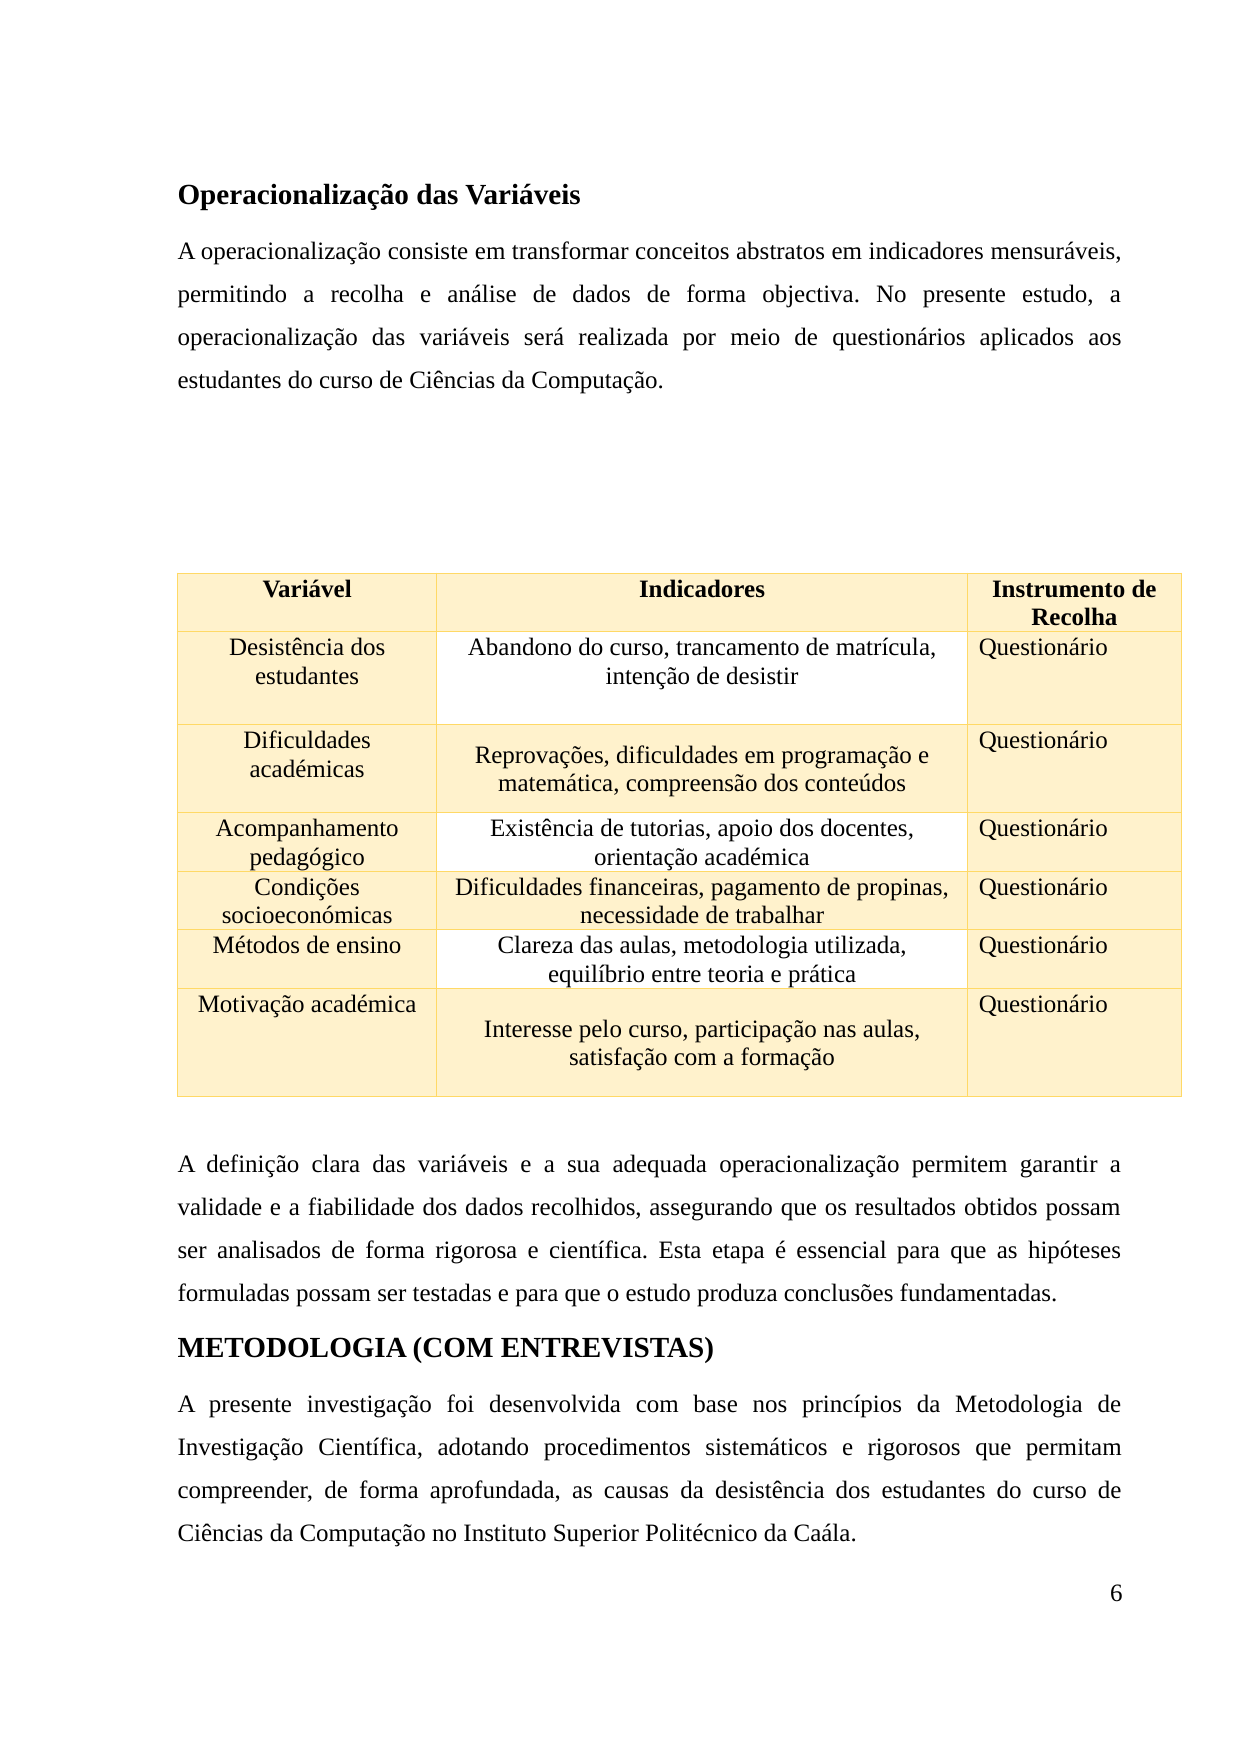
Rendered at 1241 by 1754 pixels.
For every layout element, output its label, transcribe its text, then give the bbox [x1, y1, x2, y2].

table_header Indicadores [437, 574, 967, 631]
table_cell Questionário [968, 930, 1181, 988]
table_cell Métodos de ensino [178, 930, 436, 988]
table_cell Questionário [968, 813, 1181, 871]
table_cell Desistência dos estudantes [178, 632, 436, 724]
table_cell Existência de tutorias, apoio dos docentes, orientação académica [437, 813, 967, 871]
table_cell Reprovações, dificuldades em programação e matemática, compreensão dos conteúdos [437, 725, 967, 812]
table_cell Condições socioeconómicas [178, 872, 436, 929]
table_cell Interesse pelo curso, participação nas aulas, satisfação com a formação [437, 989, 967, 1096]
table_cell Questionário [968, 989, 1181, 1096]
table_cell Questionário [968, 632, 1181, 724]
text A presente investigação foi desenvolvida com base nos princípios da Metodologia de Investigação Científica, adotando procedimentos sistemáticos e rigorosos que permitam compreender, de forma aprofundada, as causas da desistência dos estudantes do curso de Ciências da Computação no Instituto Superior Politécnico da Caála. [177, 1389, 1122, 1547]
table_header Variável [178, 574, 436, 631]
table_cell Questionário [968, 872, 1181, 929]
text A operacionalização consiste em transformar conceitos abstratos em indicadores mensuráveis, permitindo a recolha e análise de dados de forma objectiva. No presente estudo, a operacionalização das variáveis será realizada por meio de questionários aplicados aos estudantes do curso de Ciências da Computação. [177, 236, 1122, 394]
table_cell Dificuldades financeiras, pagamento de propinas, necessidade de trabalhar [437, 872, 967, 929]
subtitle Operacionalização das Variáveis [177, 177, 1122, 211]
subtitle METODOLOGIA (COM ENTREVISTAS) [177, 1330, 1122, 1363]
table_cell Acompanhamento pedagógico [178, 813, 436, 871]
table_cell Dificuldades académicas [178, 725, 436, 812]
text A definição clara das variáveis e a sua adequada operacionalização permitem garantir a validade e a fiabilidade dos dados recolhidos, assegurando que os resultados obtidos possam ser analisados de forma rigorosa e científica. Esta etapa é essencial para que as hipóteses formuladas possam ser testadas e para que o estudo produza conclusões fundamentadas. [177, 1149, 1122, 1307]
table_cell Motivação académica [178, 989, 436, 1096]
table_cell Clareza das aulas, metodologia utilizada, equilíbrio entre teoria e prática [437, 930, 967, 988]
table_cell Abandono do curso, trancamento de matrícula, intenção de desistir [437, 632, 967, 724]
table_header Instrumento de Recolha [968, 574, 1181, 631]
table_cell Questionário [968, 725, 1181, 812]
